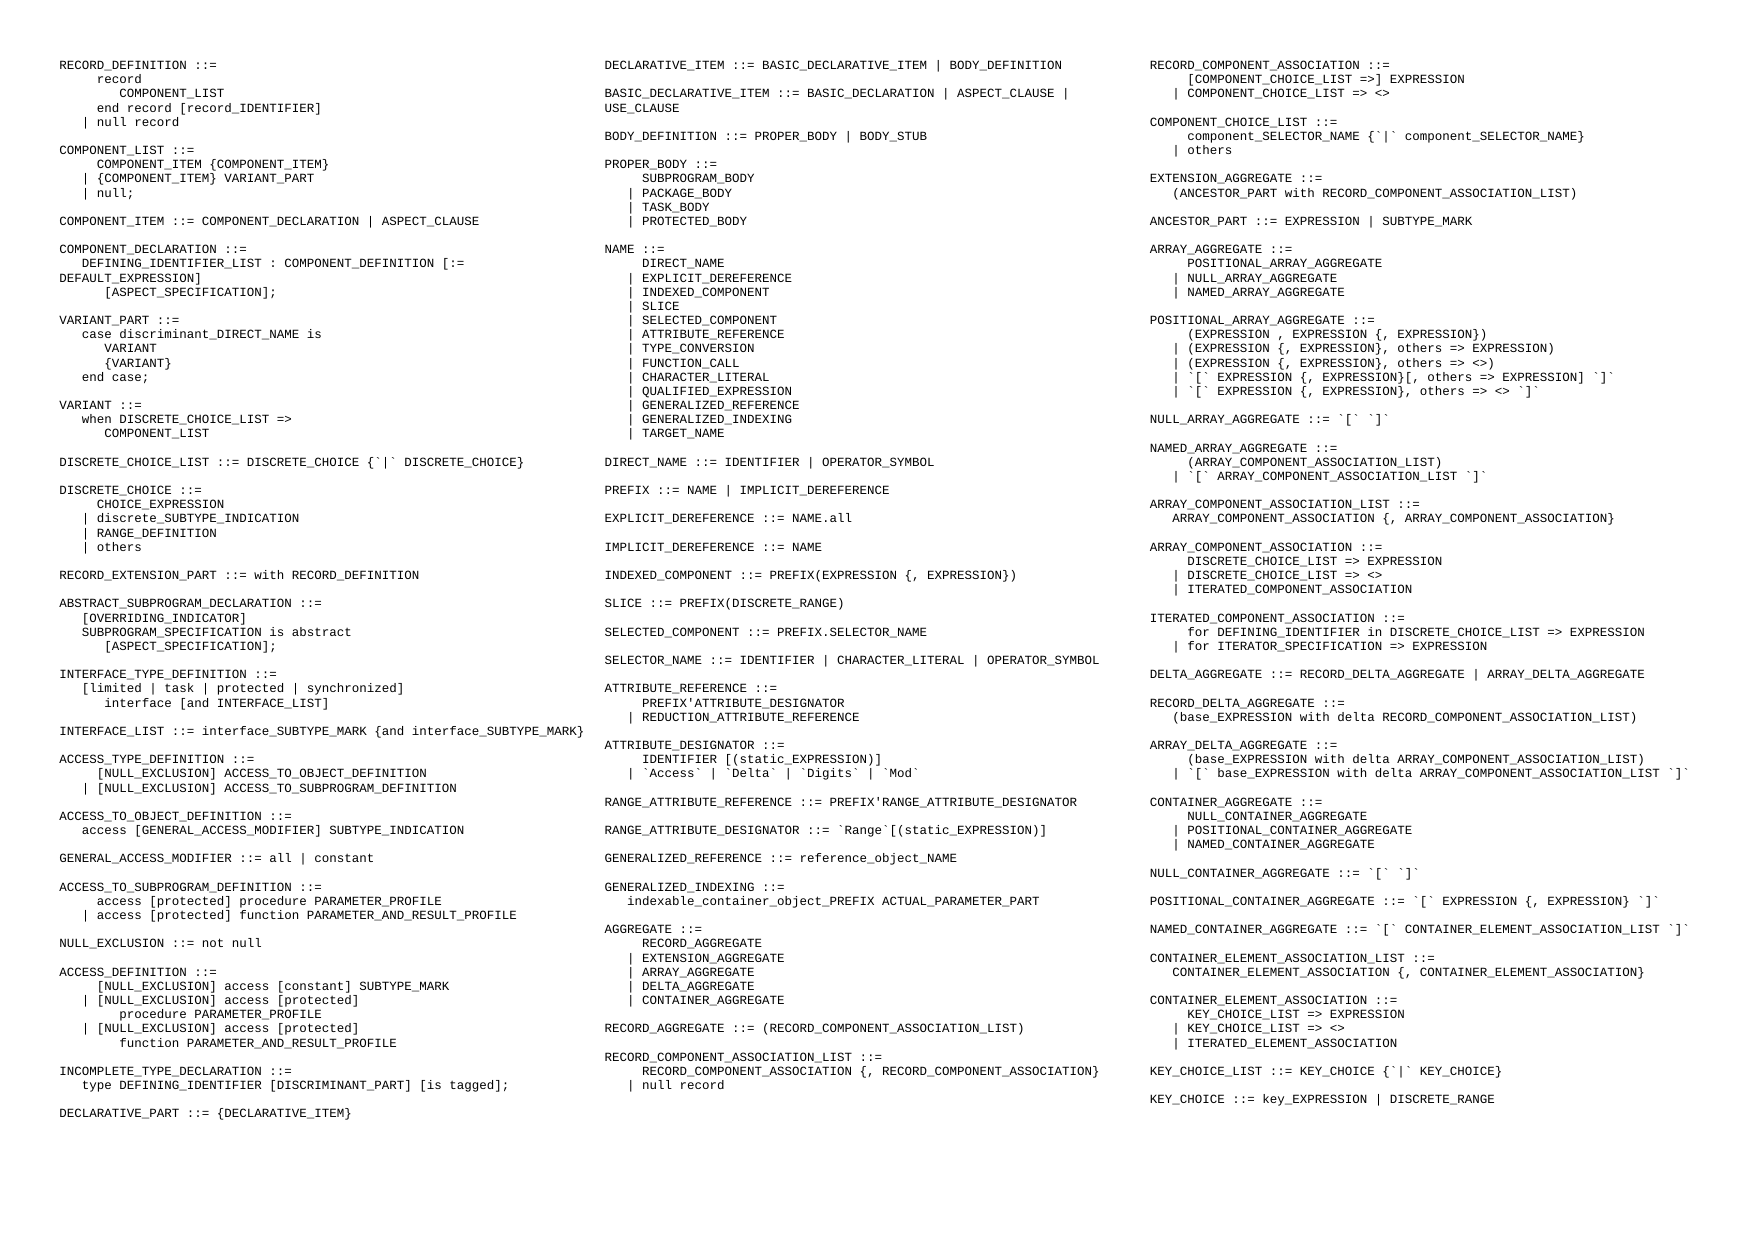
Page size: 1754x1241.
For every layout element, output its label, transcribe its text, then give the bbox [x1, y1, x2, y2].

text COMPONENT_LIST [59, 427, 604, 442]
text [NULL_EXCLUSION] ACCESS_TO_OBJECT_DEFINITION [59, 767, 604, 782]
text | GENERALIZED_REFERENCE [604, 399, 1149, 413]
text NAMED_CONTAINER_AGGREGATE ::= `[` CONTAINER_ELEMENT_ASSOCIATION_LIST `]` [1149, 923, 1695, 937]
text (ANCESTOR_PART with RECORD_COMPONENT_ASSOCIATION_LIST) [1149, 187, 1695, 201]
text | INDEXED_COMPONENT [604, 286, 1149, 300]
text DISCRETE_CHOICE_LIST ::= DISCRETE_CHOICE {`|` DISCRETE_CHOICE} [59, 456, 604, 470]
text | {COMPONENT_ITEM} VARIANT_PART [59, 172, 604, 187]
text CONTAINER_ELEMENT_ASSOCIATION_LIST ::= [1149, 952, 1695, 966]
text ATTRIBUTE_DESIGNATOR ::= [604, 739, 1149, 753]
text IDENTIFIER [(static_EXPRESSION)] [604, 753, 1149, 767]
text CONTAINER_ELEMENT_ASSOCIATION ::= [1149, 994, 1695, 1008]
text NAMED_ARRAY_AGGREGATE ::= [1149, 442, 1695, 456]
text BASIC_DECLARATIVE_ITEM ::= BASIC_DECLARATION | ASPECT_CLAUSE | USE_CLAUSE [604, 87, 1149, 116]
text RECORD_DELTA_AGGREGATE ::= [1149, 697, 1695, 711]
text [ASPECT_SPECIFICATION]; [59, 286, 604, 300]
text | NAMED_ARRAY_AGGREGATE [1149, 286, 1695, 300]
text [OVERRIDING_INDICATOR] [59, 612, 604, 626]
text COMPONENT_LIST ::= [59, 144, 604, 158]
text COMPONENT_CHOICE_LIST ::= [1149, 116, 1695, 130]
text | `Access` | `Delta` | `Digits` | `Mod` [604, 767, 1149, 782]
text procedure PARAMETER_PROFILE [59, 1008, 604, 1022]
text | (EXPRESSION {, EXPRESSION}, others => <>) [1149, 357, 1695, 371]
text COMPONENT_DECLARATION ::= [59, 243, 604, 257]
text | `[` ARRAY_COMPONENT_ASSOCIATION_LIST `]` [1149, 470, 1695, 484]
text GENERALIZED_REFERENCE ::= reference_object_NAME [604, 852, 1149, 867]
text VARIANT [59, 342, 604, 357]
text RANGE_ATTRIBUTE_DESIGNATOR ::= `Range`[(static_EXPRESSION)] [604, 824, 1149, 838]
text COMPONENT_ITEM ::= COMPONENT_DECLARATION | ASPECT_CLAUSE [59, 215, 604, 229]
text [NULL_EXCLUSION] access [constant] SUBTYPE_MARK [59, 980, 604, 994]
text | PACKAGE_BODY [604, 187, 1149, 201]
text (EXPRESSION , EXPRESSION {, EXPRESSION}) [1149, 328, 1695, 342]
text indexable_container_object_PREFIX ACTUAL_PARAMETER_PART [604, 895, 1149, 909]
text KEY_CHOICE_LIST => EXPRESSION [1149, 1008, 1695, 1022]
text | EXPLICIT_DEREFERENCE [604, 272, 1149, 286]
text type DEFINING_IDENTIFIER [DISCRIMINANT_PART] [is tagged]; [59, 1079, 604, 1093]
text SELECTED_COMPONENT ::= PREFIX.SELECTOR_NAME [604, 626, 1149, 640]
text | null; [59, 187, 604, 201]
text RECORD_EXTENSION_PART ::= with RECORD_DEFINITION [59, 569, 604, 583]
text RECORD_COMPONENT_ASSOCIATION ::= [1149, 59, 1695, 73]
text ACCESS_TO_SUBPROGRAM_DEFINITION ::= [59, 881, 604, 895]
text GENERAL_ACCESS_MODIFIER ::= all | constant [59, 852, 604, 867]
text | EXTENSION_AGGREGATE [604, 952, 1149, 966]
text ARRAY_COMPONENT_ASSOCIATION ::= [1149, 541, 1695, 555]
text | [NULL_EXCLUSION] ACCESS_TO_SUBPROGRAM_DEFINITION [59, 782, 604, 796]
text SUBPROGRAM_BODY [604, 172, 1149, 187]
text INCOMPLETE_TYPE_DECLARATION ::= [59, 1065, 604, 1079]
text | ATTRIBUTE_REFERENCE [604, 328, 1149, 342]
text ANCESTOR_PART ::= EXPRESSION | SUBTYPE_MARK [1149, 215, 1695, 229]
text ARRAY_COMPONENT_ASSOCIATION_LIST ::= [1149, 498, 1695, 512]
text NULL_CONTAINER_AGGREGATE [1149, 810, 1695, 824]
text RANGE_ATTRIBUTE_REFERENCE ::= PREFIX'RANGE_ATTRIBUTE_DESIGNATOR [604, 796, 1149, 810]
text DELTA_AGGREGATE ::= RECORD_DELTA_AGGREGATE | ARRAY_DELTA_AGGREGATE [1149, 668, 1695, 682]
text case discriminant_DIRECT_NAME is [59, 328, 604, 342]
text access [protected] procedure PARAMETER_PROFILE [59, 895, 604, 909]
text POSITIONAL_CONTAINER_AGGREGATE ::= `[` EXPRESSION {, EXPRESSION} `]` [1149, 895, 1695, 909]
text | (EXPRESSION {, EXPRESSION}, others => EXPRESSION) [1149, 342, 1695, 357]
text | discrete_SUBTYPE_INDICATION [59, 512, 604, 527]
text | TARGET_NAME [604, 427, 1149, 442]
text | ITERATED_ELEMENT_ASSOCIATION [1149, 1037, 1695, 1051]
text CONTAINER_AGGREGATE ::= [1149, 796, 1695, 810]
text | REDUCTION_ATTRIBUTE_REFERENCE [604, 711, 1149, 725]
text GENERALIZED_INDEXING ::= [604, 881, 1149, 895]
text | access [protected] function PARAMETER_AND_RESULT_PROFILE [59, 909, 604, 923]
text RECORD_AGGREGATE ::= (RECORD_COMPONENT_ASSOCIATION_LIST) [604, 1022, 1149, 1037]
text | POSITIONAL_CONTAINER_AGGREGATE [1149, 824, 1695, 838]
text | FUNCTION_CALL [604, 357, 1149, 371]
text PREFIX'ATTRIBUTE_DESIGNATOR [604, 697, 1149, 711]
text (base_EXPRESSION with delta ARRAY_COMPONENT_ASSOCIATION_LIST) [1149, 753, 1695, 767]
text SELECTOR_NAME ::= IDENTIFIER | CHARACTER_LITERAL | OPERATOR_SYMBOL [604, 654, 1149, 668]
text KEY_CHOICE ::= key_EXPRESSION | DISCRETE_RANGE [1149, 1093, 1695, 1107]
text DIRECT_NAME [604, 257, 1149, 272]
text | ITERATED_COMPONENT_ASSOCIATION [1149, 583, 1695, 597]
text INTERFACE_LIST ::= interface_SUBTYPE_MARK {and interface_SUBTYPE_MARK} [59, 725, 604, 739]
text ACCESS_DEFINITION ::= [59, 966, 604, 980]
text SUBPROGRAM_SPECIFICATION is abstract [59, 626, 604, 640]
text end record [record_IDENTIFIER] [59, 102, 604, 116]
text EXPLICIT_DEREFERENCE ::= NAME.all [604, 512, 1149, 527]
text KEY_CHOICE_LIST ::= KEY_CHOICE {`|` KEY_CHOICE} [1149, 1065, 1695, 1079]
text NULL_EXCLUSION ::= not null [59, 937, 604, 952]
text ABSTRACT_SUBPROGRAM_DECLARATION ::= [59, 597, 604, 612]
text {VARIANT} [59, 357, 604, 371]
text AGGREGATE ::= [604, 923, 1149, 937]
text COMPONENT_LIST [59, 87, 604, 102]
text | COMPONENT_CHOICE_LIST => <> [1149, 87, 1695, 102]
text PREFIX ::= NAME | IMPLICIT_DEREFERENCE [604, 484, 1149, 498]
text | NAMED_CONTAINER_AGGREGATE [1149, 838, 1695, 852]
text | RANGE_DEFINITION [59, 527, 604, 541]
text [ASPECT_SPECIFICATION]; [59, 640, 604, 654]
text RECORD_AGGREGATE [604, 937, 1149, 952]
text INTERFACE_TYPE_DEFINITION ::= [59, 668, 604, 682]
text | DISCRETE_CHOICE_LIST => <> [1149, 569, 1695, 583]
text IMPLICIT_DEREFERENCE ::= NAME [604, 541, 1149, 555]
text INDEXED_COMPONENT ::= PREFIX(EXPRESSION {, EXPRESSION}) [604, 569, 1149, 583]
text DISCRETE_CHOICE_LIST => EXPRESSION [1149, 555, 1695, 569]
text RECORD_COMPONENT_ASSOCIATION_LIST ::= [604, 1051, 1149, 1065]
text | null record [59, 116, 604, 130]
text for DEFINING_IDENTIFIER in DISCRETE_CHOICE_LIST => EXPRESSION [1149, 626, 1695, 640]
text POSITIONAL_ARRAY_AGGREGATE ::= [1149, 314, 1695, 328]
text | SLICE [604, 300, 1149, 314]
text EXTENSION_AGGREGATE ::= [1149, 172, 1695, 187]
text DIRECT_NAME ::= IDENTIFIER | OPERATOR_SYMBOL [604, 456, 1149, 470]
text | SELECTED_COMPONENT [604, 314, 1149, 328]
text component_SELECTOR_NAME {`|` component_SELECTOR_NAME} [1149, 130, 1695, 144]
text DEFINING_IDENTIFIER_LIST : COMPONENT_DEFINITION [:= DEFAULT_EXPRESSION] [59, 257, 604, 286]
text ARRAY_COMPONENT_ASSOCIATION {, ARRAY_COMPONENT_ASSOCIATION} [1149, 512, 1695, 527]
text NAME ::= [604, 243, 1149, 257]
text | `[` base_EXPRESSION with delta ARRAY_COMPONENT_ASSOCIATION_LIST `]` [1149, 767, 1695, 782]
text | GENERALIZED_INDEXING [604, 413, 1149, 427]
text function PARAMETER_AND_RESULT_PROFILE [59, 1037, 604, 1051]
text (ARRAY_COMPONENT_ASSOCIATION_LIST) [1149, 456, 1695, 470]
text | TASK_BODY [604, 201, 1149, 215]
text DECLARATIVE_PART ::= {DECLARATIVE_ITEM} [59, 1107, 604, 1122]
text | [NULL_EXCLUSION] access [protected] [59, 1022, 604, 1037]
text | NULL_ARRAY_AGGREGATE [1149, 272, 1695, 286]
text | DELTA_AGGREGATE [604, 980, 1149, 994]
text | others [1149, 144, 1695, 158]
text CONTAINER_ELEMENT_ASSOCIATION {, CONTAINER_ELEMENT_ASSOCIATION} [1149, 966, 1695, 980]
text | TYPE_CONVERSION [604, 342, 1149, 357]
text [limited | task | protected | synchronized] [59, 682, 604, 697]
text CHOICE_EXPRESSION [59, 498, 604, 512]
text end case; [59, 371, 604, 385]
text | KEY_CHOICE_LIST => <> [1149, 1022, 1695, 1037]
text POSITIONAL_ARRAY_AGGREGATE [1149, 257, 1695, 272]
text record [59, 73, 604, 87]
text COMPONENT_ITEM {COMPONENT_ITEM} [59, 158, 604, 172]
text ATTRIBUTE_REFERENCE ::= [604, 682, 1149, 697]
text | CONTAINER_AGGREGATE [604, 994, 1149, 1008]
text | PROTECTED_BODY [604, 215, 1149, 229]
text ACCESS_TO_OBJECT_DEFINITION ::= [59, 810, 604, 824]
text interface [and INTERFACE_LIST] [59, 697, 604, 711]
text | for ITERATOR_SPECIFICATION => EXPRESSION [1149, 640, 1695, 654]
text access [GENERAL_ACCESS_MODIFIER] SUBTYPE_INDICATION [59, 824, 604, 838]
text DECLARATIVE_ITEM ::= BASIC_DECLARATIVE_ITEM | BODY_DEFINITION [604, 59, 1149, 73]
text | `[` EXPRESSION {, EXPRESSION}, others => <> `]` [1149, 385, 1695, 399]
text when DISCRETE_CHOICE_LIST => [59, 413, 604, 427]
text VARIANT_PART ::= [59, 314, 604, 328]
text ITERATED_COMPONENT_ASSOCIATION ::= [1149, 612, 1695, 626]
text BODY_DEFINITION ::= PROPER_BODY | BODY_STUB [604, 130, 1149, 144]
text | `[` EXPRESSION {, EXPRESSION}[, others => EXPRESSION] `]` [1149, 371, 1695, 385]
text VARIANT ::= [59, 399, 604, 413]
text ACCESS_TYPE_DEFINITION ::= [59, 753, 604, 767]
text | CHARACTER_LITERAL [604, 371, 1149, 385]
text (base_EXPRESSION with delta RECORD_COMPONENT_ASSOCIATION_LIST) [1149, 711, 1695, 725]
text NULL_CONTAINER_AGGREGATE ::= `[` `]` [1149, 867, 1695, 881]
text | others [59, 541, 604, 555]
text SLICE ::= PREFIX(DISCRETE_RANGE) [604, 597, 1149, 612]
text PROPER_BODY ::= [604, 158, 1149, 172]
text ARRAY_AGGREGATE ::= [1149, 243, 1695, 257]
text | [NULL_EXCLUSION] access [protected] [59, 994, 604, 1008]
text RECORD_DEFINITION ::= [59, 59, 604, 73]
text | ARRAY_AGGREGATE [604, 966, 1149, 980]
text DISCRETE_CHOICE ::= [59, 484, 604, 498]
text | QUALIFIED_EXPRESSION [604, 385, 1149, 399]
text | null record [604, 1079, 1149, 1093]
text ARRAY_DELTA_AGGREGATE ::= [1149, 739, 1695, 753]
text RECORD_COMPONENT_ASSOCIATION {, RECORD_COMPONENT_ASSOCIATION} [604, 1065, 1149, 1079]
text NULL_ARRAY_AGGREGATE ::= `[` `]` [1149, 413, 1695, 427]
text [COMPONENT_CHOICE_LIST =>] EXPRESSION [1149, 73, 1695, 87]
